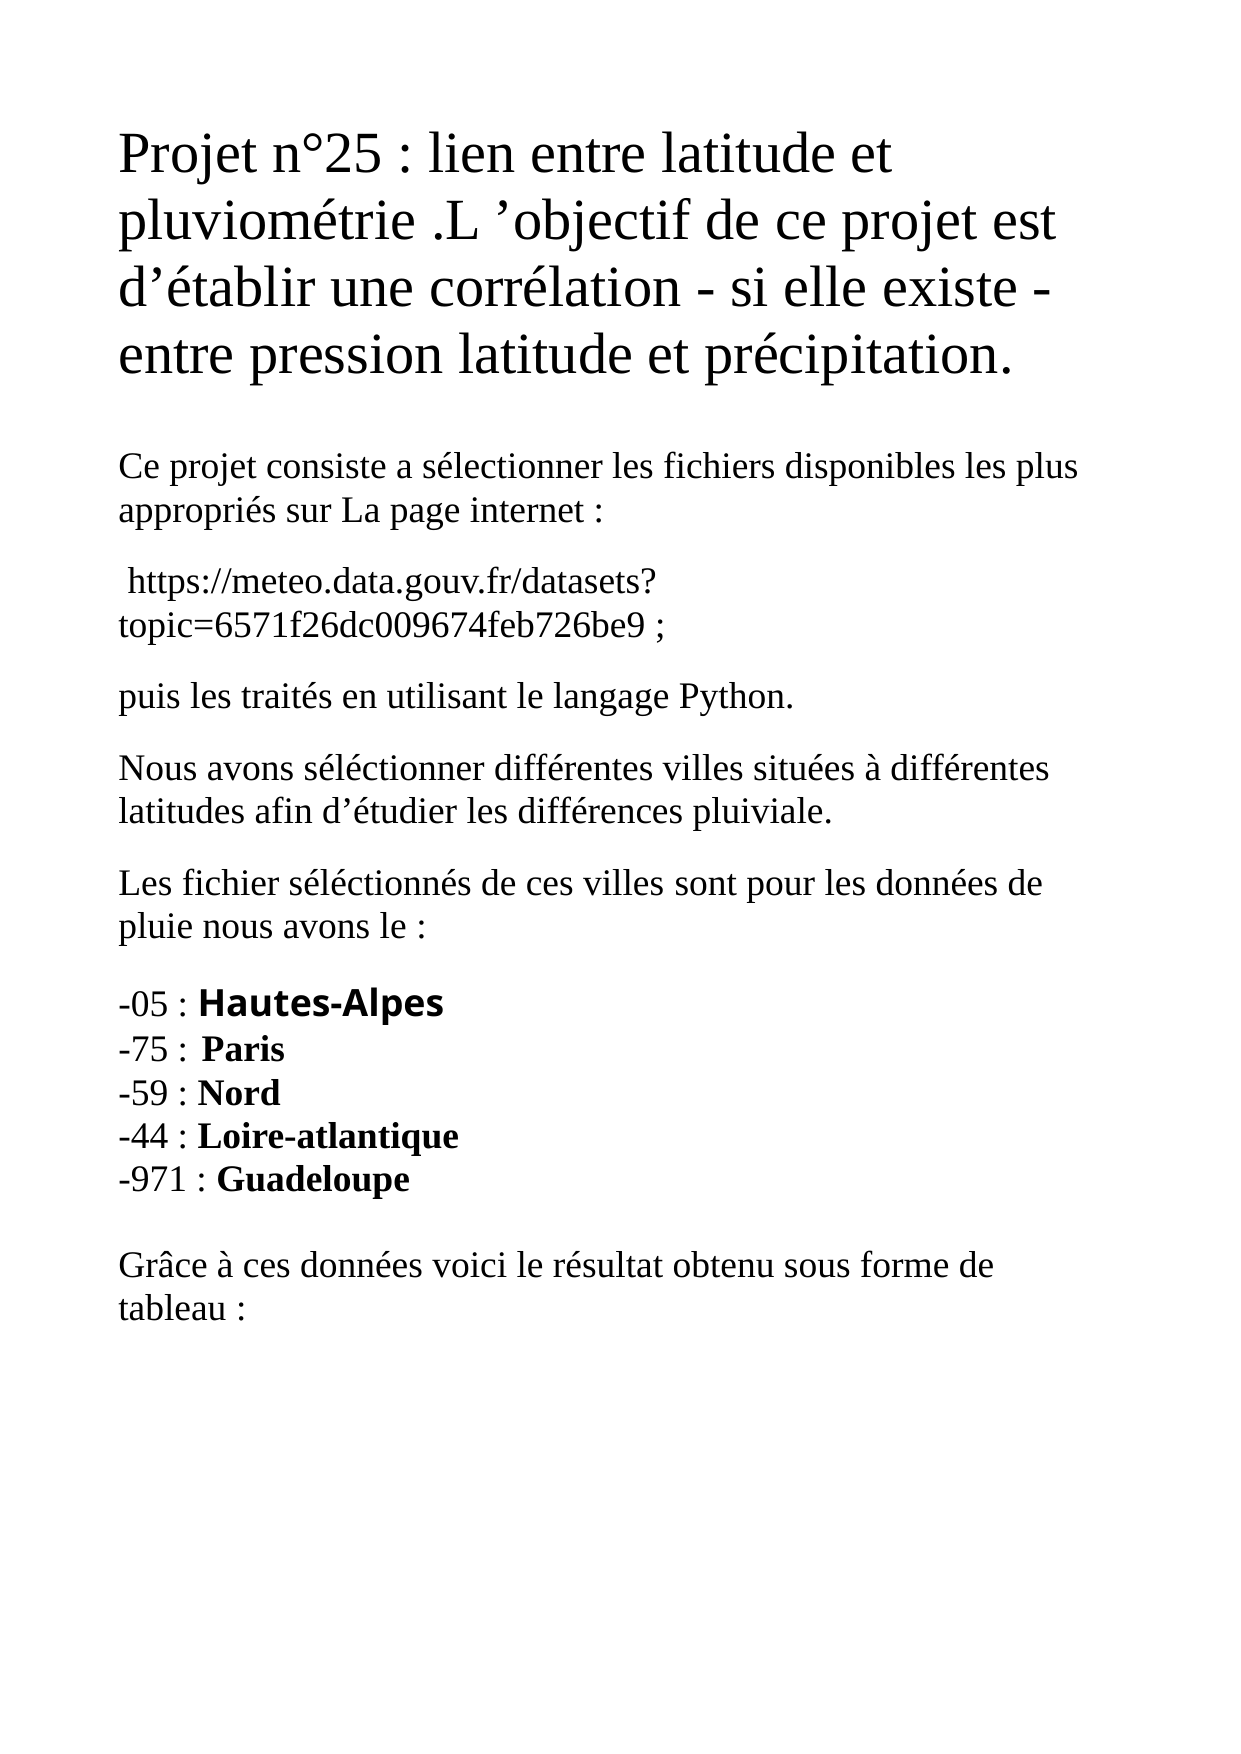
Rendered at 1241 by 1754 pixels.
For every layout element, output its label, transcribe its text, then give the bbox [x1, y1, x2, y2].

text -971 : Guadeloupe [118, 1156, 1122, 1199]
text Grâce à ces données voici le résultat obtenu sous forme de tableau : [118, 1242, 1122, 1329]
text -44 : Loire-atlantique [118, 1113, 1122, 1156]
text -05 : Hautes-Alpes [118, 976, 1122, 1027]
text -75 : Paris [118, 1027, 1122, 1070]
text Projet n°25 : lien entre latitude et pluviométrie .L ’objectif de ce projet est d’établir une corrélation - si elle existe - entre pression latitude et précipitation. [118, 118, 1122, 386]
text Les fichier séléctionnés de ces villes sont pour les données de pluie nous avons le : [118, 861, 1122, 947]
text Ce projet consiste a sélectionner les fichiers disponibles les plus appropriés sur La page internet : [118, 444, 1122, 530]
text https://meteo.data.gouv.fr/datasets?topic=6571f26dc009674feb726be9 ; [118, 559, 1122, 645]
text puis les traités en utilisant le langage Python. [118, 674, 1122, 717]
text Nous avons séléctionner différentes villes situées à différentes latitudes afin d’étudier les différences pluiviale. [118, 746, 1122, 832]
text -59 : Nord [118, 1070, 1122, 1113]
